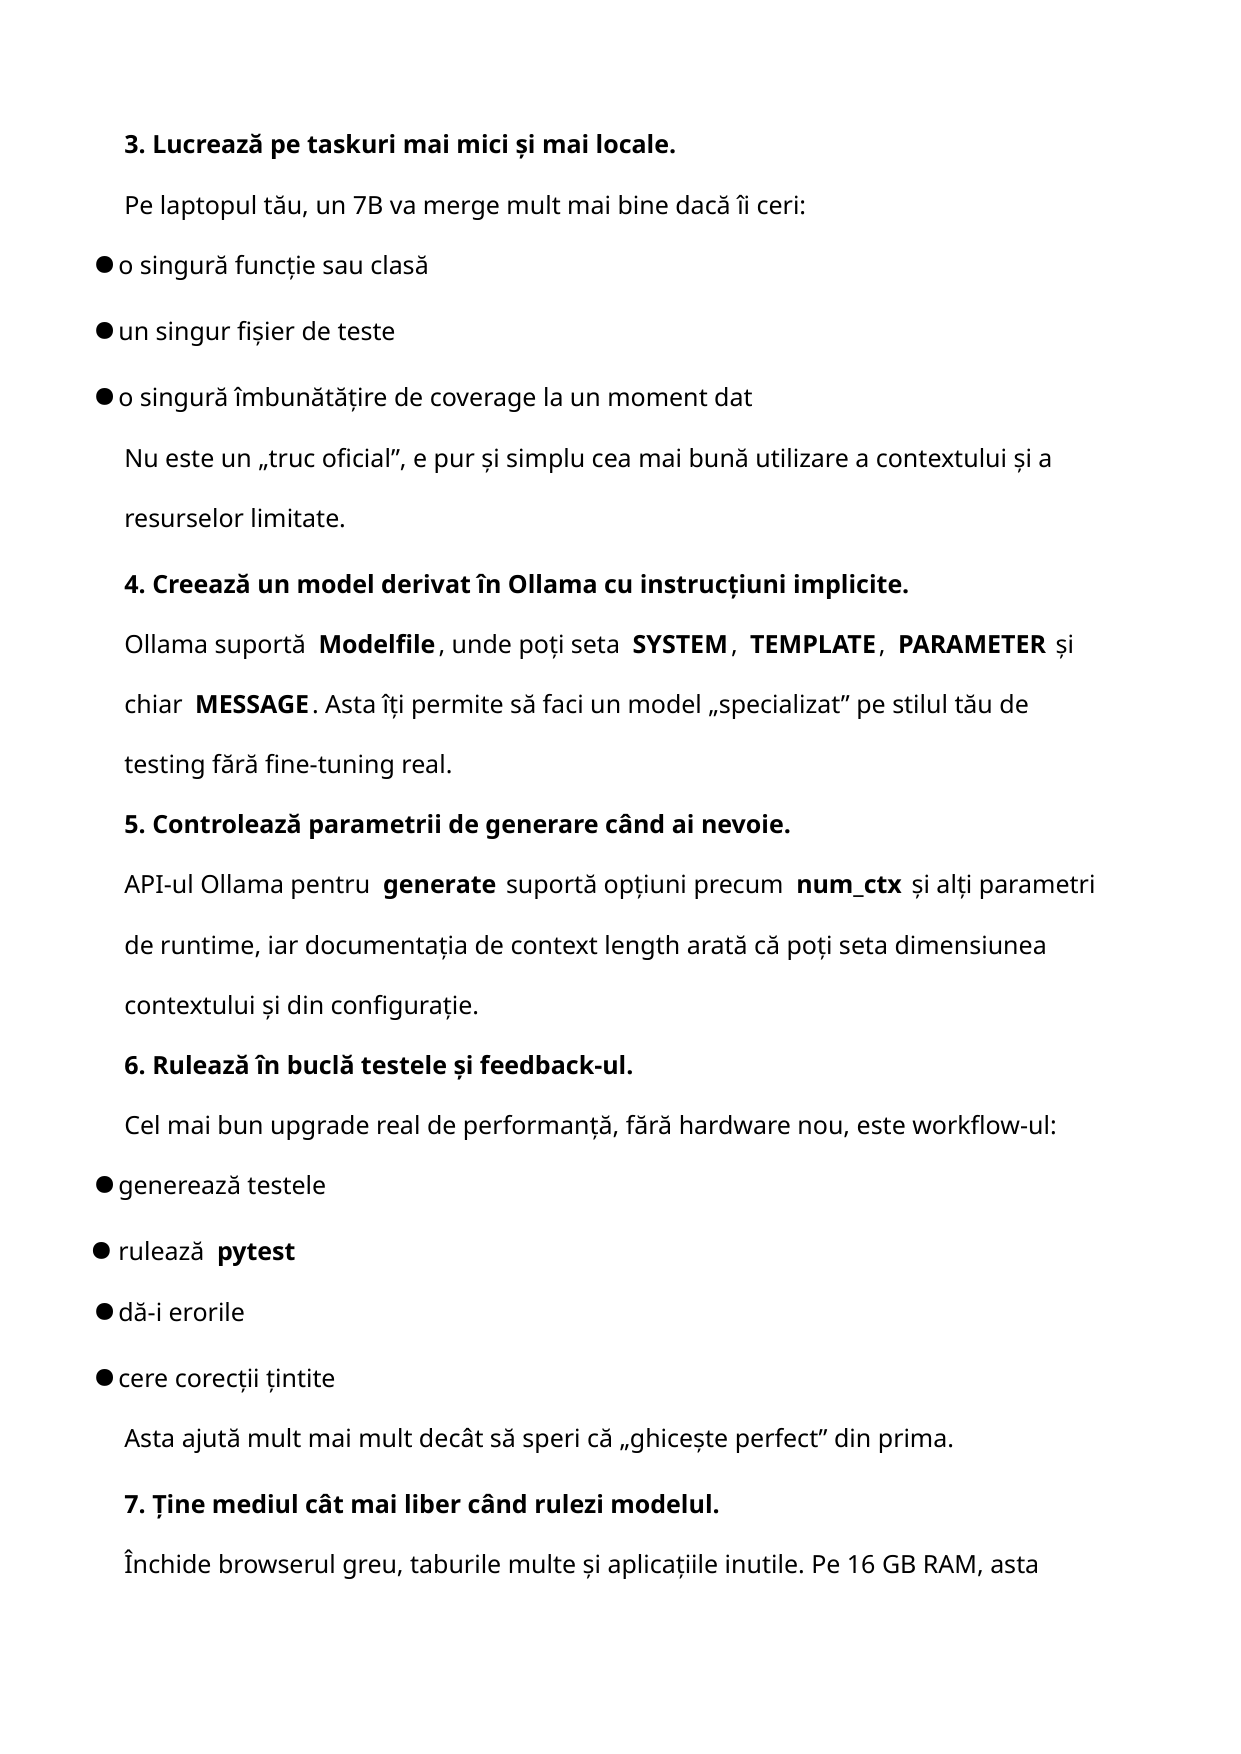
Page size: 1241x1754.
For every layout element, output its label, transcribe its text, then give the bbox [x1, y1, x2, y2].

list dă-i erorile [119, 1288, 1122, 1331]
list cere corecții țintite Asta ajută mult mai mult decât să speri că „ghicește perfect” din prima. [119, 1354, 1122, 1458]
list generează testele [119, 1162, 1122, 1205]
list rulează pytest [119, 1228, 1122, 1271]
list un singur fișier de teste [119, 308, 1122, 351]
text 6. Rulează în buclă testele și feedback-ul. Cel mai bun upgrade real de performanță, fără hardware nou, este workflow-ul: [119, 1041, 1122, 1145]
text 7. Ține mediul cât mai liber când rulezi modelul. Închide browserul greu, taburile multe și aplicațiile inutile. Pe 16 GB RAM, asta [119, 1481, 1122, 1587]
text 4. Creează un model derivat în Ollama cu instrucțiuni implicite. Ollama suportă Modelfile, unde poți seta SYSTEM, TEMPLATE, PARAMETER și chiar MESSAGE. Asta îți permite să faci un model „specializat” pe stilul tău de testing fără fine-tuning real. [119, 561, 1122, 784]
list o singură funcție sau clasă [119, 241, 1122, 284]
text 3. Lucrează pe taskuri mai mici și mai locale. Pe laptopul tău, un 7B va merge mult mai bine dacă îi ceri: [119, 122, 1122, 224]
text 5. Controlează parametrii de generare când ai nevoie. API-ul Ollama pentru generate suportă opțiuni precum num_ctx și alți parametri de runtime, iar documentația de context length arată că poți seta dimensiunea contextului și din configurație. [119, 801, 1122, 1024]
list o singură îmbunătățire de coverage la un moment dat Nu este un „truc oficial”, e pur și simplu cea mai bună utilizare a contextului și a resurselor limitate. [119, 374, 1122, 537]
